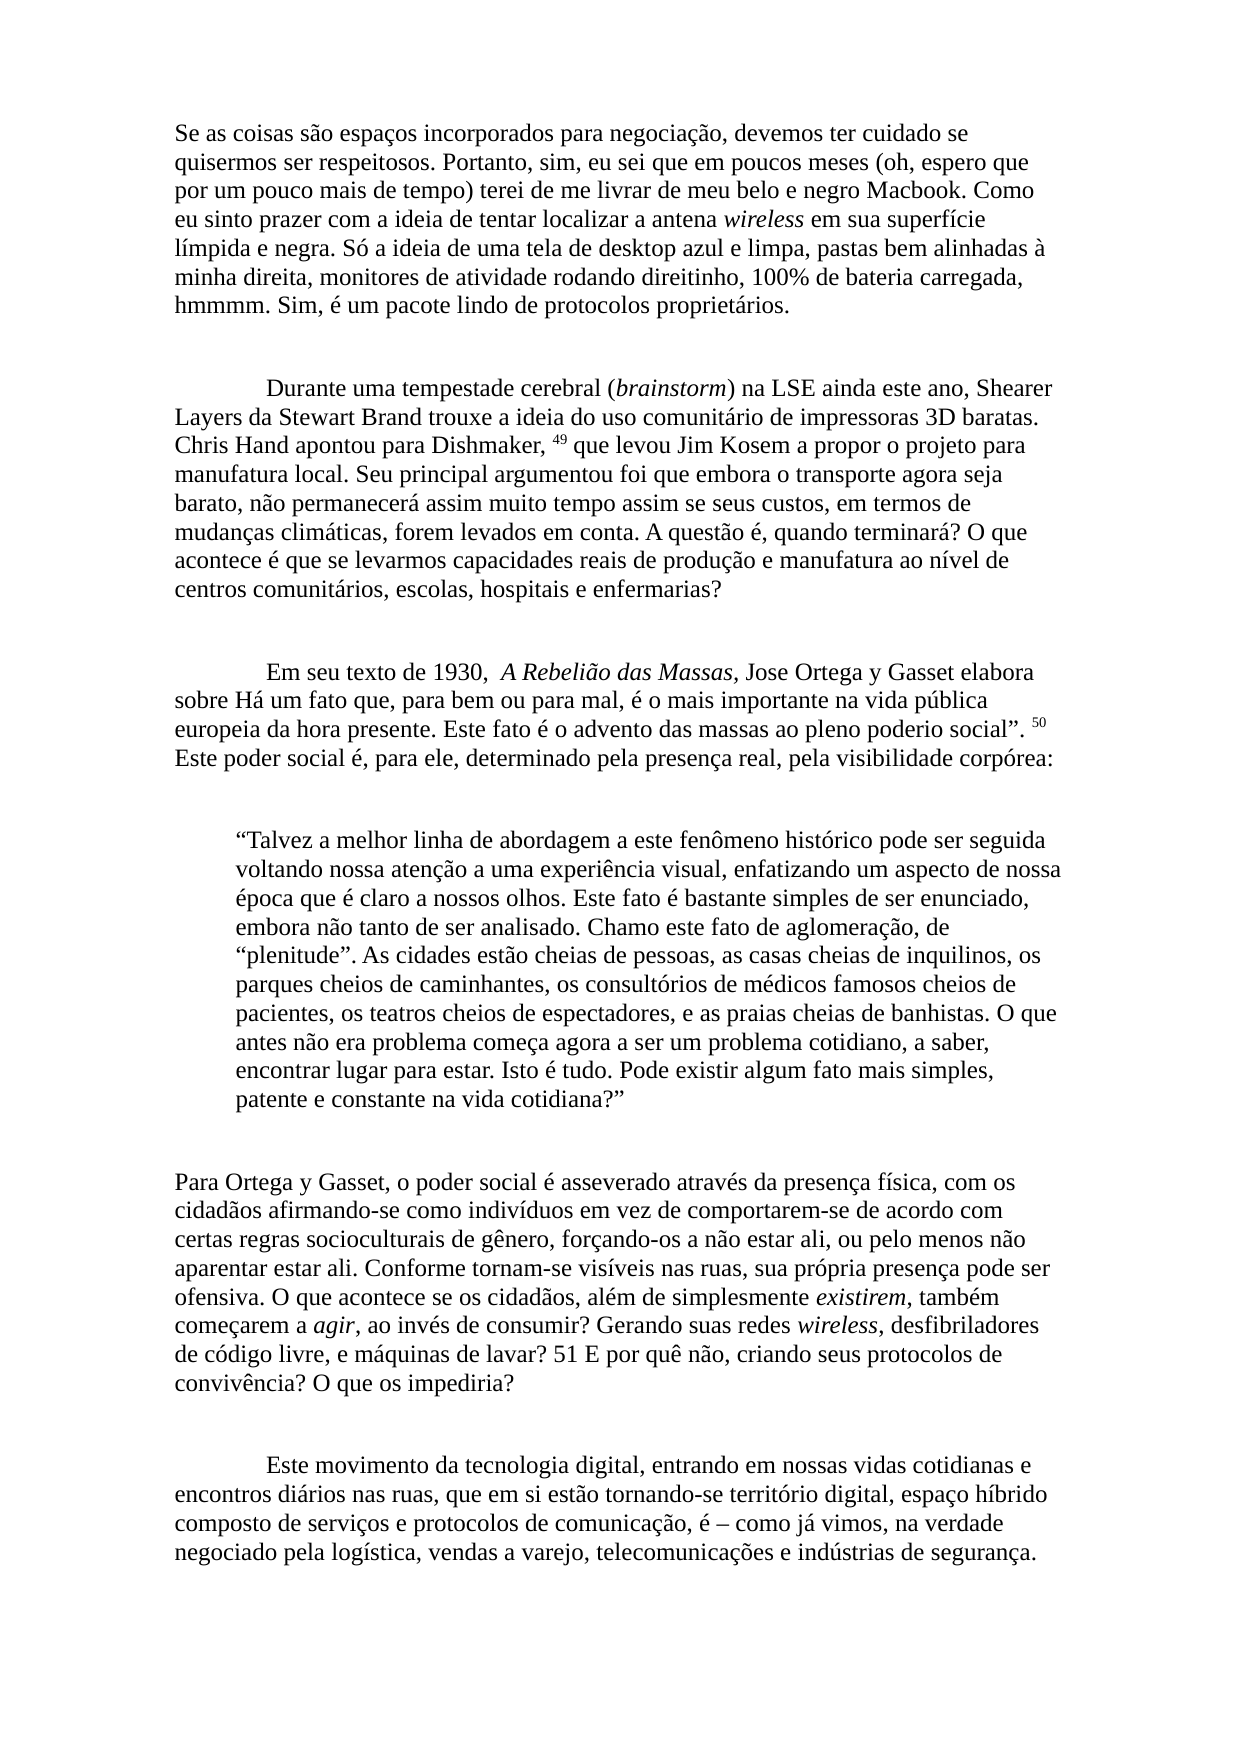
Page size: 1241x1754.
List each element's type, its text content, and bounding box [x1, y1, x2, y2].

text Se as coisas são espaços incorporados para negociação, devemos ter cuidado se quisermos ser respeitosos. Portanto, sim, eu sei que em poucos meses (oh, espero que por um pouco mais de tempo) terei de me livrar de meu belo e negro Macbook. Como eu sinto prazer com a ideia de tentar localizar a antena wireless em sua superfície límpida e negra. Só a ideia de uma tela de desktop azul e limpa, pastas bem alinhadas à minha direita, monitores de atividade rodando direitinho, 100% de bateria carregada, hmmmm. Sim, é um pacote lindo de protocolos proprietários. [174, 118, 1064, 319]
text Em seu texto de 1930, A Rebelião das Massas, Jose Ortega y Gasset elabora sobre Há um fato que, para bem ou para mal, é o mais importante na vida pública europeia da hora presente. Este fato é o advento das massas ao pleno poderio social”. 50 Este poder social é, para ele, determinado pela presença real, pela visibilidade corpórea: [174, 657, 1064, 772]
text Este movimento da tecnologia digital, entrando em nossas vidas cotidianas e encontros diários nas ruas, que em si estão tornando-se território digital, espaço híbrido composto de serviços e protocolos de comunicação, é – como já vimos, na verdade negociado pela logística, vendas a varejo, telecomunicações e indústrias de segurança. [174, 1451, 1064, 1566]
text Para Ortega y Gasset, o poder social é asseverado através da presença física, com os cidadãos afirmando-se como indivíduos em vez de comportarem-se de acordo com certas regras socioculturais de gênero, forçando-os a não estar ali, ou pelo menos não aparentar estar ali. Conforme tornam-se visíveis nas ruas, sua própria presença pode ser ofensiva. O que acontece se os cidadãos, além de simplesmente existirem, também começarem a agir, ao invés de consumir? Gerando suas redes wireless, desfibriladores de código livre, e máquinas de lavar? 51 E por quê não, criando seus protocolos de convivência? O que os impediria? [174, 1167, 1064, 1397]
text “Talvez a melhor linha de abordagem a este fenômeno histórico pode ser seguida voltando nossa atenção a uma experiência visual, enfatizando um aspecto de nossa época que é claro a nossos olhos. Este fato é bastante simples de ser enunciado, embora não tanto de ser analisado. Chamo este fato de aglomeração, de “plenitude”. As cidades estão cheias de pessoas, as casas cheias de inquilinos, os parques cheios de caminhantes, os consultórios de médicos famosos cheios de pacientes, os teatros cheios de espectadores, e as praias cheias de banhistas. O que antes não era problema começa agora a ser um problema cotidiano, a saber, encontrar lugar para estar. Isto é tudo. Pode existir algum fato mais simples, patente e constante na vida cotidiana?” [235, 826, 1064, 1113]
text Durante uma tempestade cerebral (brainstorm) na LSE ainda este ano, Shearer Layers da Stewart Brand trouxe a ideia do uso comunitário de impressoras 3D baratas. Chris Hand apontou para Dishmaker, 49 que levou Jim Kosem a propor o projeto para manufatura local. Seu principal argumentou foi que embora o transporte agora seja barato, não permanecerá assim muito tempo assim se seus custos, em termos de mudanças climáticas, forem levados em conta. A questão é, quando terminará? O que acontece é que se levarmos capacidades reais de produção e manufatura ao nível de centros comunitários, escolas, hospitais e enfermarias? [174, 373, 1064, 603]
